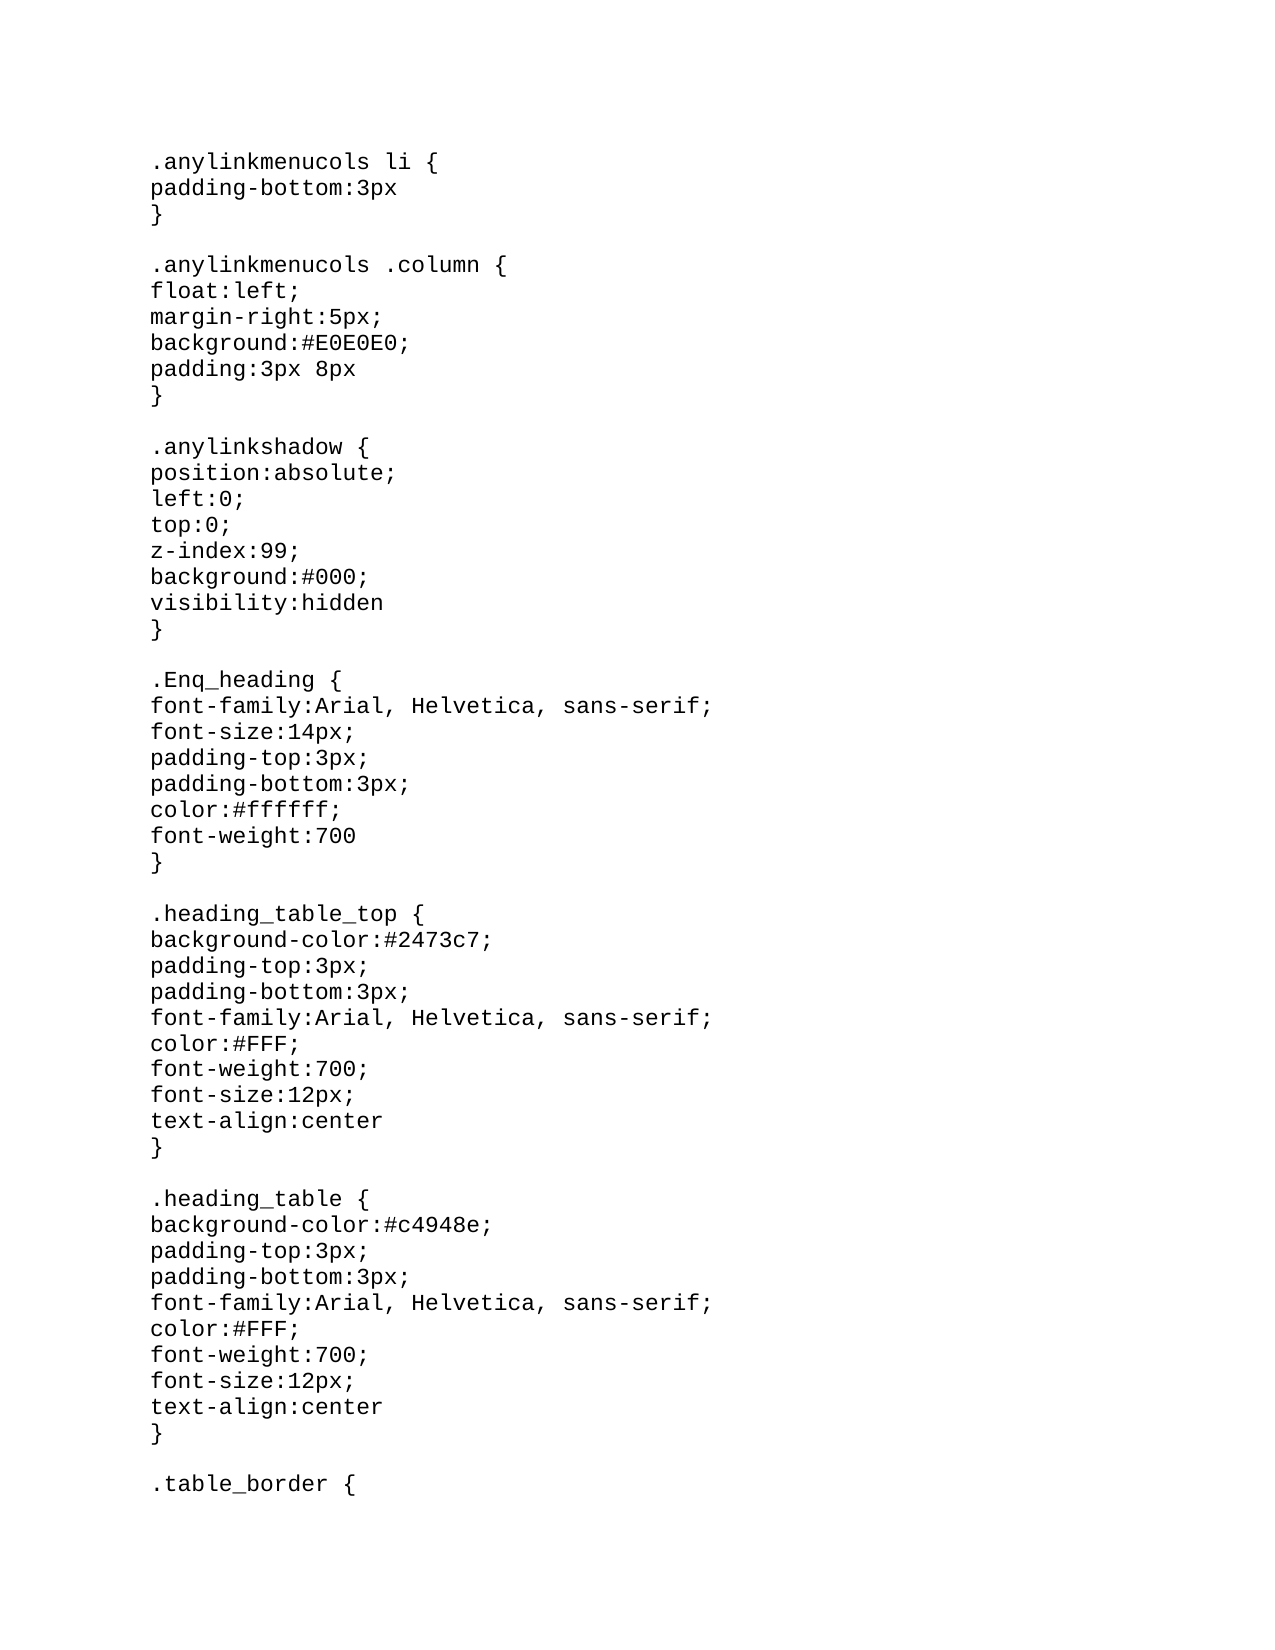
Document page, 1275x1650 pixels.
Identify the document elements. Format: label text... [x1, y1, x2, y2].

text } [150, 1421, 1125, 1447]
text font-weight:700; [150, 1343, 1125, 1369]
text .anylinkmenucols li { [150, 150, 1125, 176]
text z-index:99; [150, 539, 1125, 565]
text padding-bottom:3px; [150, 980, 1125, 1006]
text padding-top:3px; [150, 954, 1125, 980]
text text-align:center [150, 1110, 1125, 1136]
text .anylinkshadow { [150, 435, 1125, 461]
text background-color:#c4948e; [150, 1213, 1125, 1239]
text .heading_table_top { [150, 902, 1125, 928]
text background-color:#2473c7; [150, 928, 1125, 954]
text font-family:Arial, Helvetica, sans-serif; [150, 1291, 1125, 1317]
text float:left; [150, 280, 1125, 306]
text visibility:hidden [150, 591, 1125, 617]
text left:0; [150, 487, 1125, 513]
text .table_border { [150, 1473, 1125, 1499]
text } [150, 617, 1125, 643]
text background:#000; [150, 565, 1125, 591]
text color:#FFF; [150, 1317, 1125, 1343]
text font-weight:700; [150, 1058, 1125, 1084]
text font-size:12px; [150, 1369, 1125, 1395]
text top:0; [150, 513, 1125, 539]
text font-weight:700 [150, 824, 1125, 850]
text .anylinkmenucols .column { [150, 254, 1125, 280]
text color:#ffffff; [150, 798, 1125, 824]
text font-size:12px; [150, 1084, 1125, 1110]
text font-family:Arial, Helvetica, sans-serif; [150, 695, 1125, 721]
text padding-bottom:3px [150, 176, 1125, 202]
text padding:3px 8px [150, 357, 1125, 383]
text color:#FFF; [150, 1032, 1125, 1058]
text margin-right:5px; [150, 306, 1125, 332]
text background:#E0E0E0; [150, 332, 1125, 357]
text .Enq_heading { [150, 669, 1125, 695]
text padding-bottom:3px; [150, 772, 1125, 798]
text position:absolute; [150, 461, 1125, 487]
text } [150, 202, 1125, 228]
text padding-top:3px; [150, 1239, 1125, 1265]
text } [150, 1136, 1125, 1162]
text } [150, 383, 1125, 409]
text padding-top:3px; [150, 747, 1125, 772]
text font-family:Arial, Helvetica, sans-serif; [150, 1006, 1125, 1032]
text .heading_table { [150, 1187, 1125, 1213]
text } [150, 850, 1125, 876]
text font-size:14px; [150, 721, 1125, 747]
text padding-bottom:3px; [150, 1265, 1125, 1291]
text text-align:center [150, 1395, 1125, 1421]
